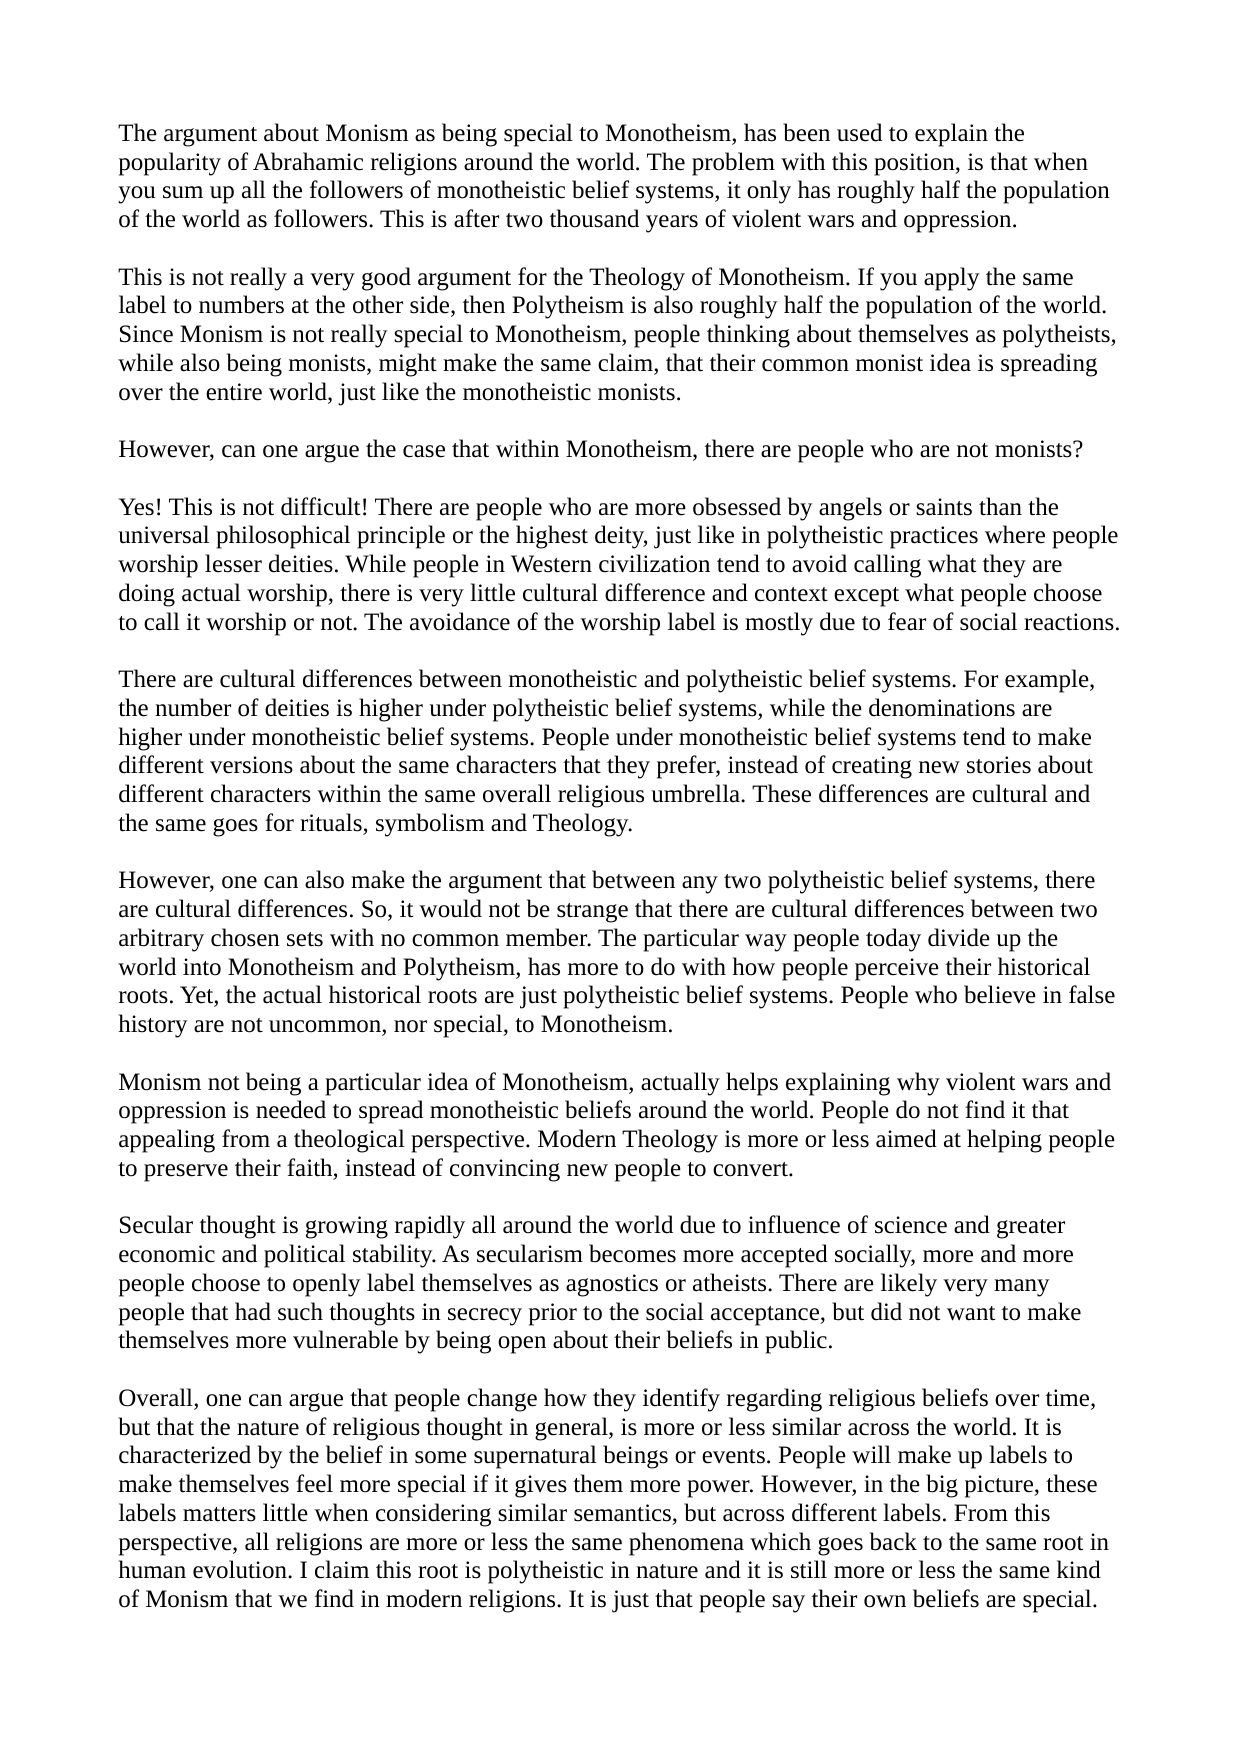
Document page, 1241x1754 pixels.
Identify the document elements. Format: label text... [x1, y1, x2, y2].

text Monism not being a particular idea of Monotheism, actually helps explaining why violent wars and oppression is needed to spread monotheistic beliefs around the world. People do not find it that appealing from a theological perspective. Modern Theology is more or less aimed at helping people to preserve their faith, instead of convincing new people to convert. [118, 1067, 1122, 1182]
text Yes! This is not difficult! There are people who are more obsessed by angels or saints than the universal philosophical principle or the highest deity, just like in polytheistic practices where people worship lesser deities. While people in Western civilization tend to avoid calling what they are doing actual worship, there is very little cultural difference and context except what people choose to call it worship or not. The avoidance of the worship label is mostly due to fear of social reactions. [118, 492, 1122, 636]
text The argument about Monism as being special to Monotheism, has been used to explain the popularity of Abrahamic religions around the world. The problem with this position, is that when you sum up all the followers of monotheistic belief systems, it only has roughly half the population of the world as followers. This is after two thousand years of violent wars and oppression. [118, 118, 1122, 233]
text However, one can also make the argument that between any two polytheistic belief systems, there are cultural differences. So, it would not be strange that there are cultural differences between two arbitrary chosen sets with no common member. The particular way people today divide up the world into Monotheism and Polytheism, has more to do with how people perceive their historical roots. Yet, the actual historical roots are just polytheistic belief systems. People who believe in false history are not uncommon, nor special, to Monotheism. [118, 866, 1122, 1038]
text Secular thought is growing rapidly all around the world due to influence of science and greater economic and political stability. As secularism becomes more accepted socially, more and more people choose to openly label themselves as agnostics or atheists. There are likely very many people that had such thoughts in secrecy prior to the social acceptance, but did not want to make themselves more vulnerable by being open about their beliefs in public. [118, 1211, 1122, 1354]
text There are cultural differences between monotheistic and polytheistic belief systems. For example, the number of deities is higher under polytheistic belief systems, while the denominations are higher under monotheistic belief systems. People under monotheistic belief systems tend to make different versions about the same characters that they prefer, instead of creating new stories about different characters within the same overall religious umbrella. These differences are cultural and the same goes for rituals, symbolism and Theology. [118, 664, 1122, 837]
text This is not really a very good argument for the Theology of Monotheism. If you apply the same label to numbers at the other side, then Polytheism is also roughly half the population of the world. Since Monism is not really special to Monotheism, people thinking about themselves as polytheists, while also being monists, might make the same claim, that their common monist idea is spreading over the entire world, just like the monotheistic monists. [118, 262, 1122, 406]
text However, can one argue the case that within Monotheism, there are people who are not monists? [118, 434, 1122, 463]
text Overall, one can argue that people change how they identify regarding religious beliefs over time, but that the nature of religious thought in general, is more or less similar across the world. It is characterized by the belief in some supernatural beings or events. People will make up labels to make themselves feel more special if it gives them more power. However, in the big picture, these labels matters little when considering similar semantics, but across different labels. From this perspective, all religions are more or less the same phenomena which goes back to the same root in human evolution. I claim this root is polytheistic in nature and it is still more or less the same kind of Monism that we find in modern religions. It is just that people say their own beliefs are special. [118, 1383, 1122, 1613]
